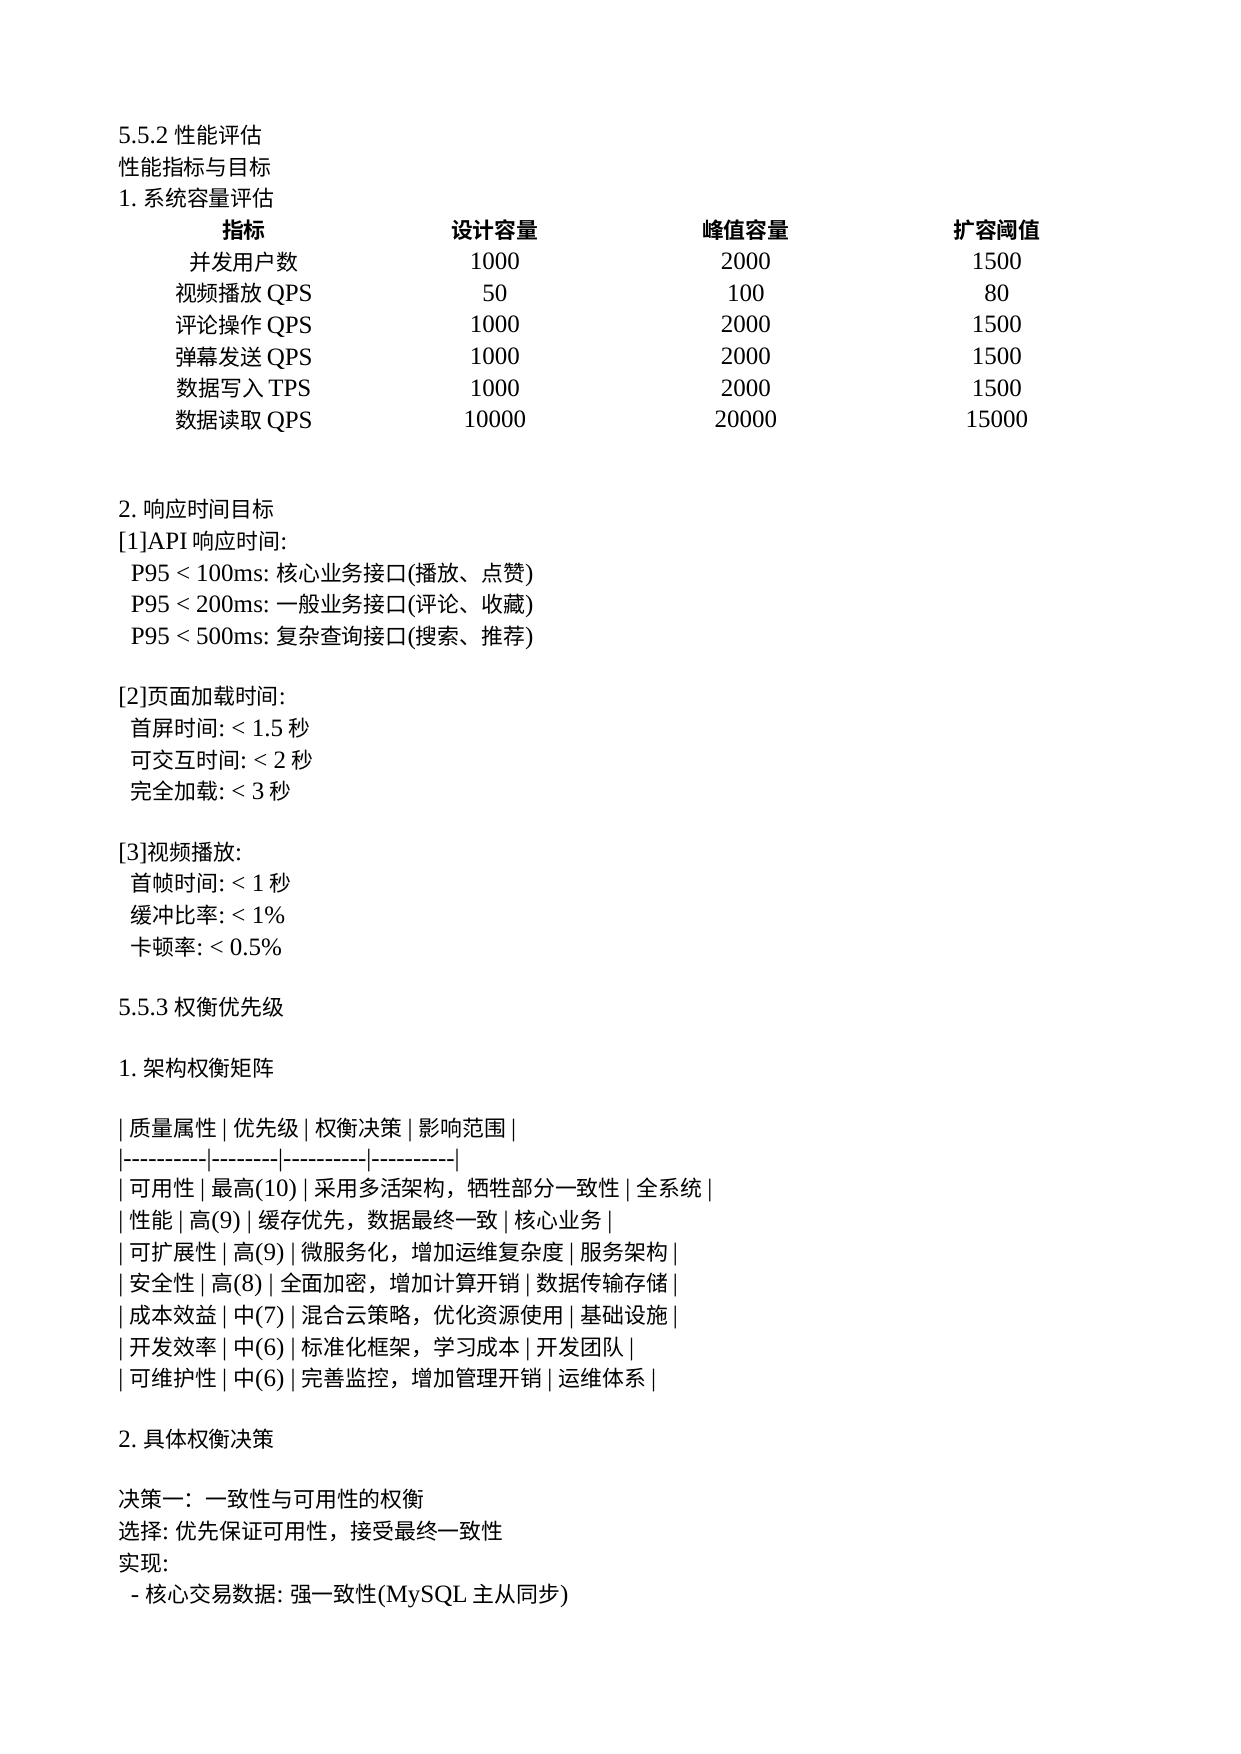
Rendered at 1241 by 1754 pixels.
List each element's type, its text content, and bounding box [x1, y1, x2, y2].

text | 可扩展性 | 高(9) | 微服务化，增加运维复杂度 | 服务架构 | [118, 1235, 1122, 1266]
text 完全加载: < 3秒 [118, 774, 1122, 806]
table_cell 2000 [620, 308, 871, 340]
table_header 扩容阈值 [871, 213, 1122, 245]
text P95 < 200ms: 一般业务接口(评论、收藏) [118, 587, 1122, 619]
table_cell 1000 [369, 340, 620, 371]
text [1]API响应时间: [118, 524, 1122, 556]
text 5.5.3 权衡优先级 [118, 990, 1122, 1022]
table_cell 80 [871, 276, 1122, 308]
text 缓冲比率: < 1% [118, 898, 1122, 930]
text 2. 具体权衡决策 [118, 1422, 1122, 1453]
text [3]视频播放: [118, 835, 1122, 866]
table_cell 1500 [871, 308, 1122, 340]
table_cell 并发用户数 [118, 245, 369, 276]
text 性能指标与目标 [118, 150, 1122, 181]
table_cell 弹幕发送QPS [118, 340, 369, 371]
text 决策一：一致性与可用性的权衡 [118, 1482, 1122, 1514]
text | 成本效益 | 中(7) | 混合云策略，优化资源使用 | 基础设施 | [118, 1298, 1122, 1330]
table_header 设计容量 [369, 213, 620, 245]
text 1. 系统容量评估 [118, 181, 1122, 213]
table_cell 15000 [871, 403, 1122, 435]
table_cell 50 [369, 276, 620, 308]
text - 核心交易数据: 强一致性(MySQL主从同步) [118, 1577, 1122, 1609]
table_cell 评论操作QPS [118, 308, 369, 340]
table_cell 1000 [369, 245, 620, 276]
table_cell 1500 [871, 340, 1122, 371]
table_header 指标 [118, 213, 369, 245]
table_cell 10000 [369, 403, 620, 435]
text | 质量属性 | 优先级 | 权衡决策 | 影响范围 | [118, 1111, 1122, 1143]
table_cell 1500 [871, 371, 1122, 403]
text | 可用性 | 最高(10) | 采用多活架构，牺牲部分一致性 | 全系统 | [118, 1171, 1122, 1203]
text 可交互时间: < 2秒 [118, 743, 1122, 774]
text | 性能 | 高(9) | 缓存优先，数据最终一致 | 核心业务 | [118, 1203, 1122, 1235]
table_cell 数据读取QPS [118, 403, 369, 435]
table_cell 视频播放QPS [118, 276, 369, 308]
text | 安全性 | 高(8) | 全面加密，增加计算开销 | 数据传输存储 | [118, 1266, 1122, 1298]
text | 可维护性 | 中(6) | 完善监控，增加管理开销 | 运维体系 | [118, 1361, 1122, 1393]
text 首屏时间: < 1.5秒 [118, 711, 1122, 743]
table_cell 2000 [620, 245, 871, 276]
text 选择: 优先保证可用性，接受最终一致性 [118, 1514, 1122, 1546]
text 5.5.2 性能评估 [118, 118, 1122, 150]
text [2]页面加载时间: [118, 679, 1122, 711]
text 2. 响应时间目标 [118, 492, 1122, 524]
table_cell 2000 [620, 340, 871, 371]
table_header 峰值容量 [620, 213, 871, 245]
text 1. 架构权衡矩阵 [118, 1051, 1122, 1082]
table_cell 数据写入TPS [118, 371, 369, 403]
table_cell 100 [620, 276, 871, 308]
text 卡顿率: < 0.5% [118, 930, 1122, 961]
table_cell 1000 [369, 371, 620, 403]
text P95 < 100ms: 核心业务接口(播放、点赞) [118, 556, 1122, 587]
table_cell 1000 [369, 308, 620, 340]
text | 开发效率 | 中(6) | 标准化框架，学习成本 | 开发团队 | [118, 1330, 1122, 1361]
text 实现: [118, 1546, 1122, 1577]
text |----------|--------|----------|----------| [118, 1143, 1122, 1171]
text P95 < 500ms: 复杂查询接口(搜索、推荐) [118, 619, 1122, 651]
table_cell 2000 [620, 371, 871, 403]
text 首帧时间: < 1秒 [118, 866, 1122, 898]
table_cell 1500 [871, 245, 1122, 276]
table_cell 20000 [620, 403, 871, 435]
